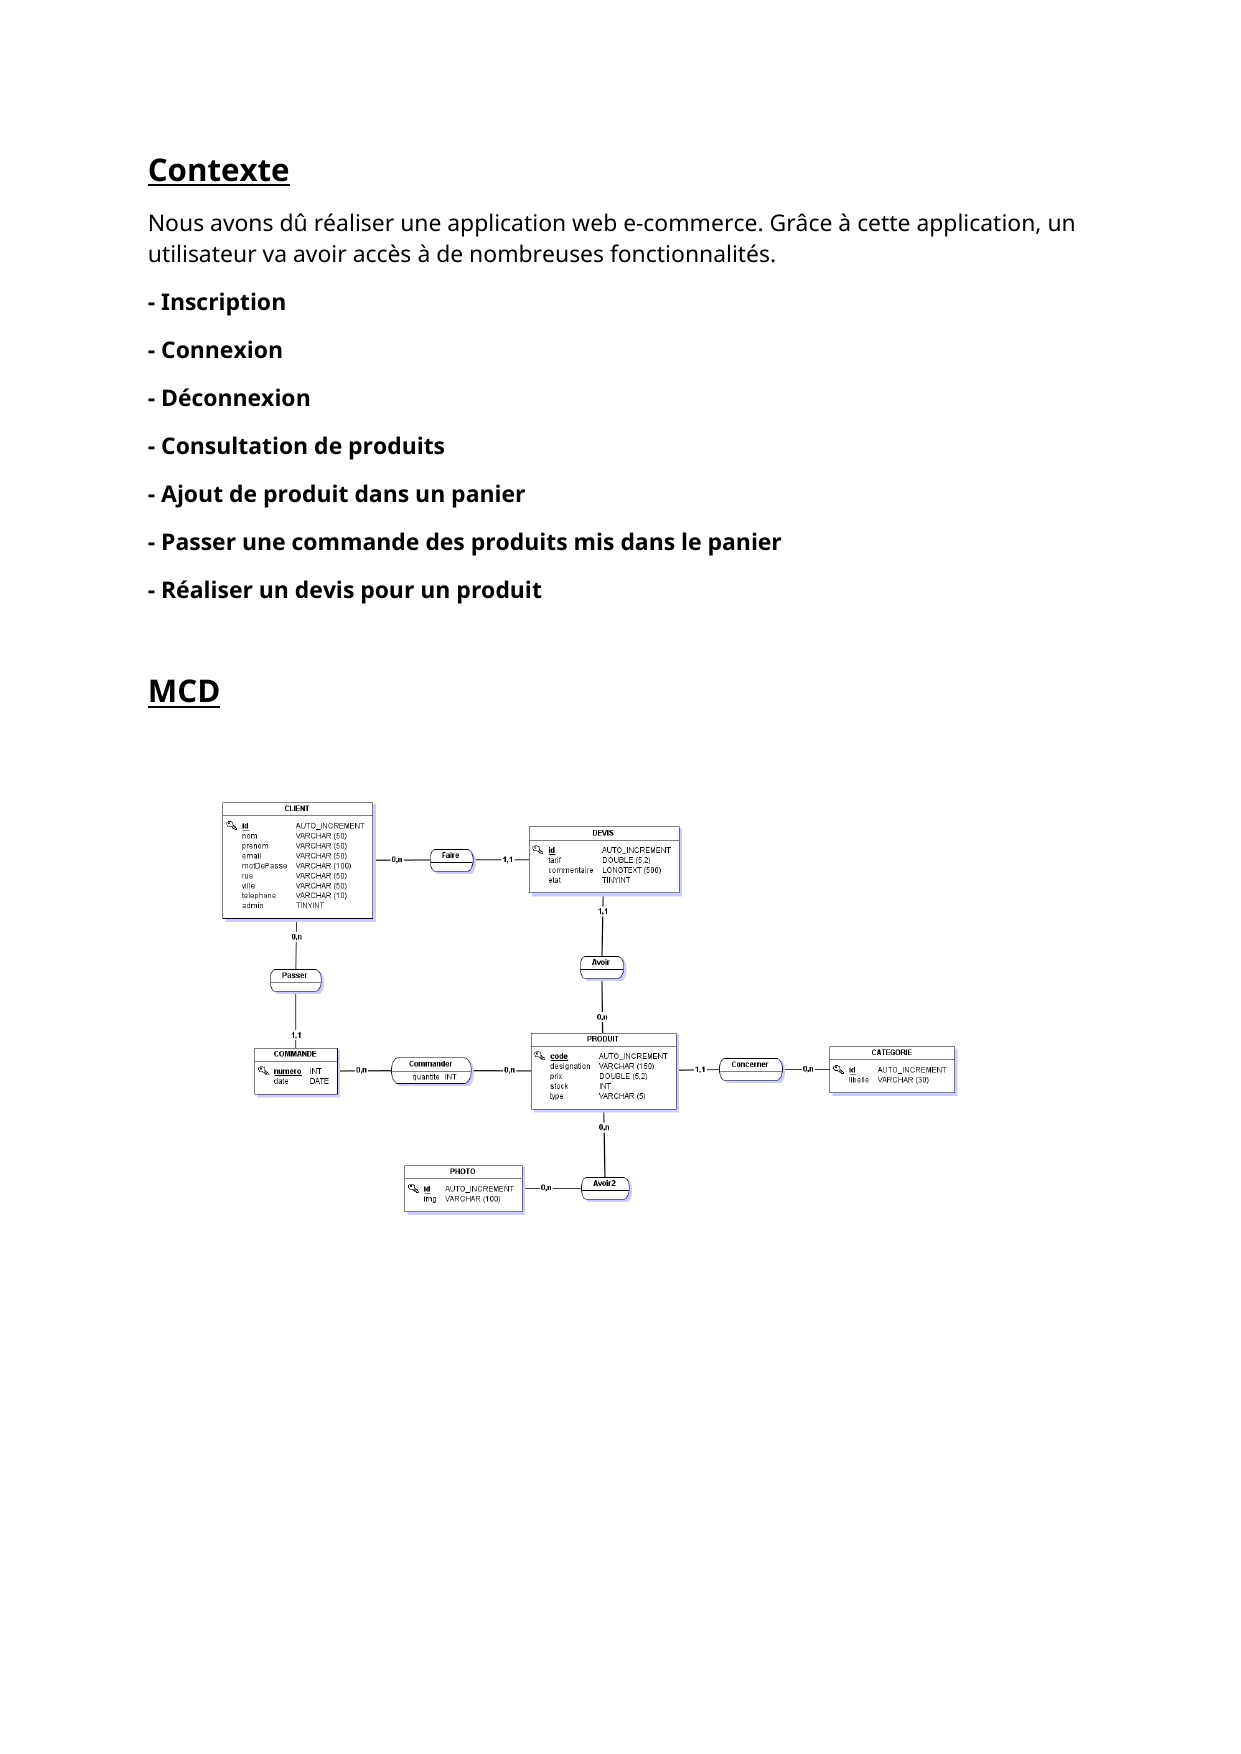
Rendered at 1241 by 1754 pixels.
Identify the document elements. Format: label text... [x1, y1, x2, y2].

text - Passer une commande des produits mis dans le panier [148, 526, 1093, 557]
text - Inscription [148, 286, 1093, 317]
text - Connexion [148, 334, 1093, 365]
text - Réaliser un devis pour un produit [148, 573, 1093, 605]
text - Consultation de produits [148, 430, 1093, 461]
text Nous avons dû réaliser une application web e-commerce. Grâce à cette application, un utilisateur va avoir accès à de nombreuses fonctionnalités. [148, 207, 1093, 269]
text - Déconnexion [148, 382, 1093, 413]
text Contexte [148, 148, 1093, 190]
text - Ajout de produit dans un panier [148, 478, 1093, 509]
text MCD [148, 669, 1093, 712]
